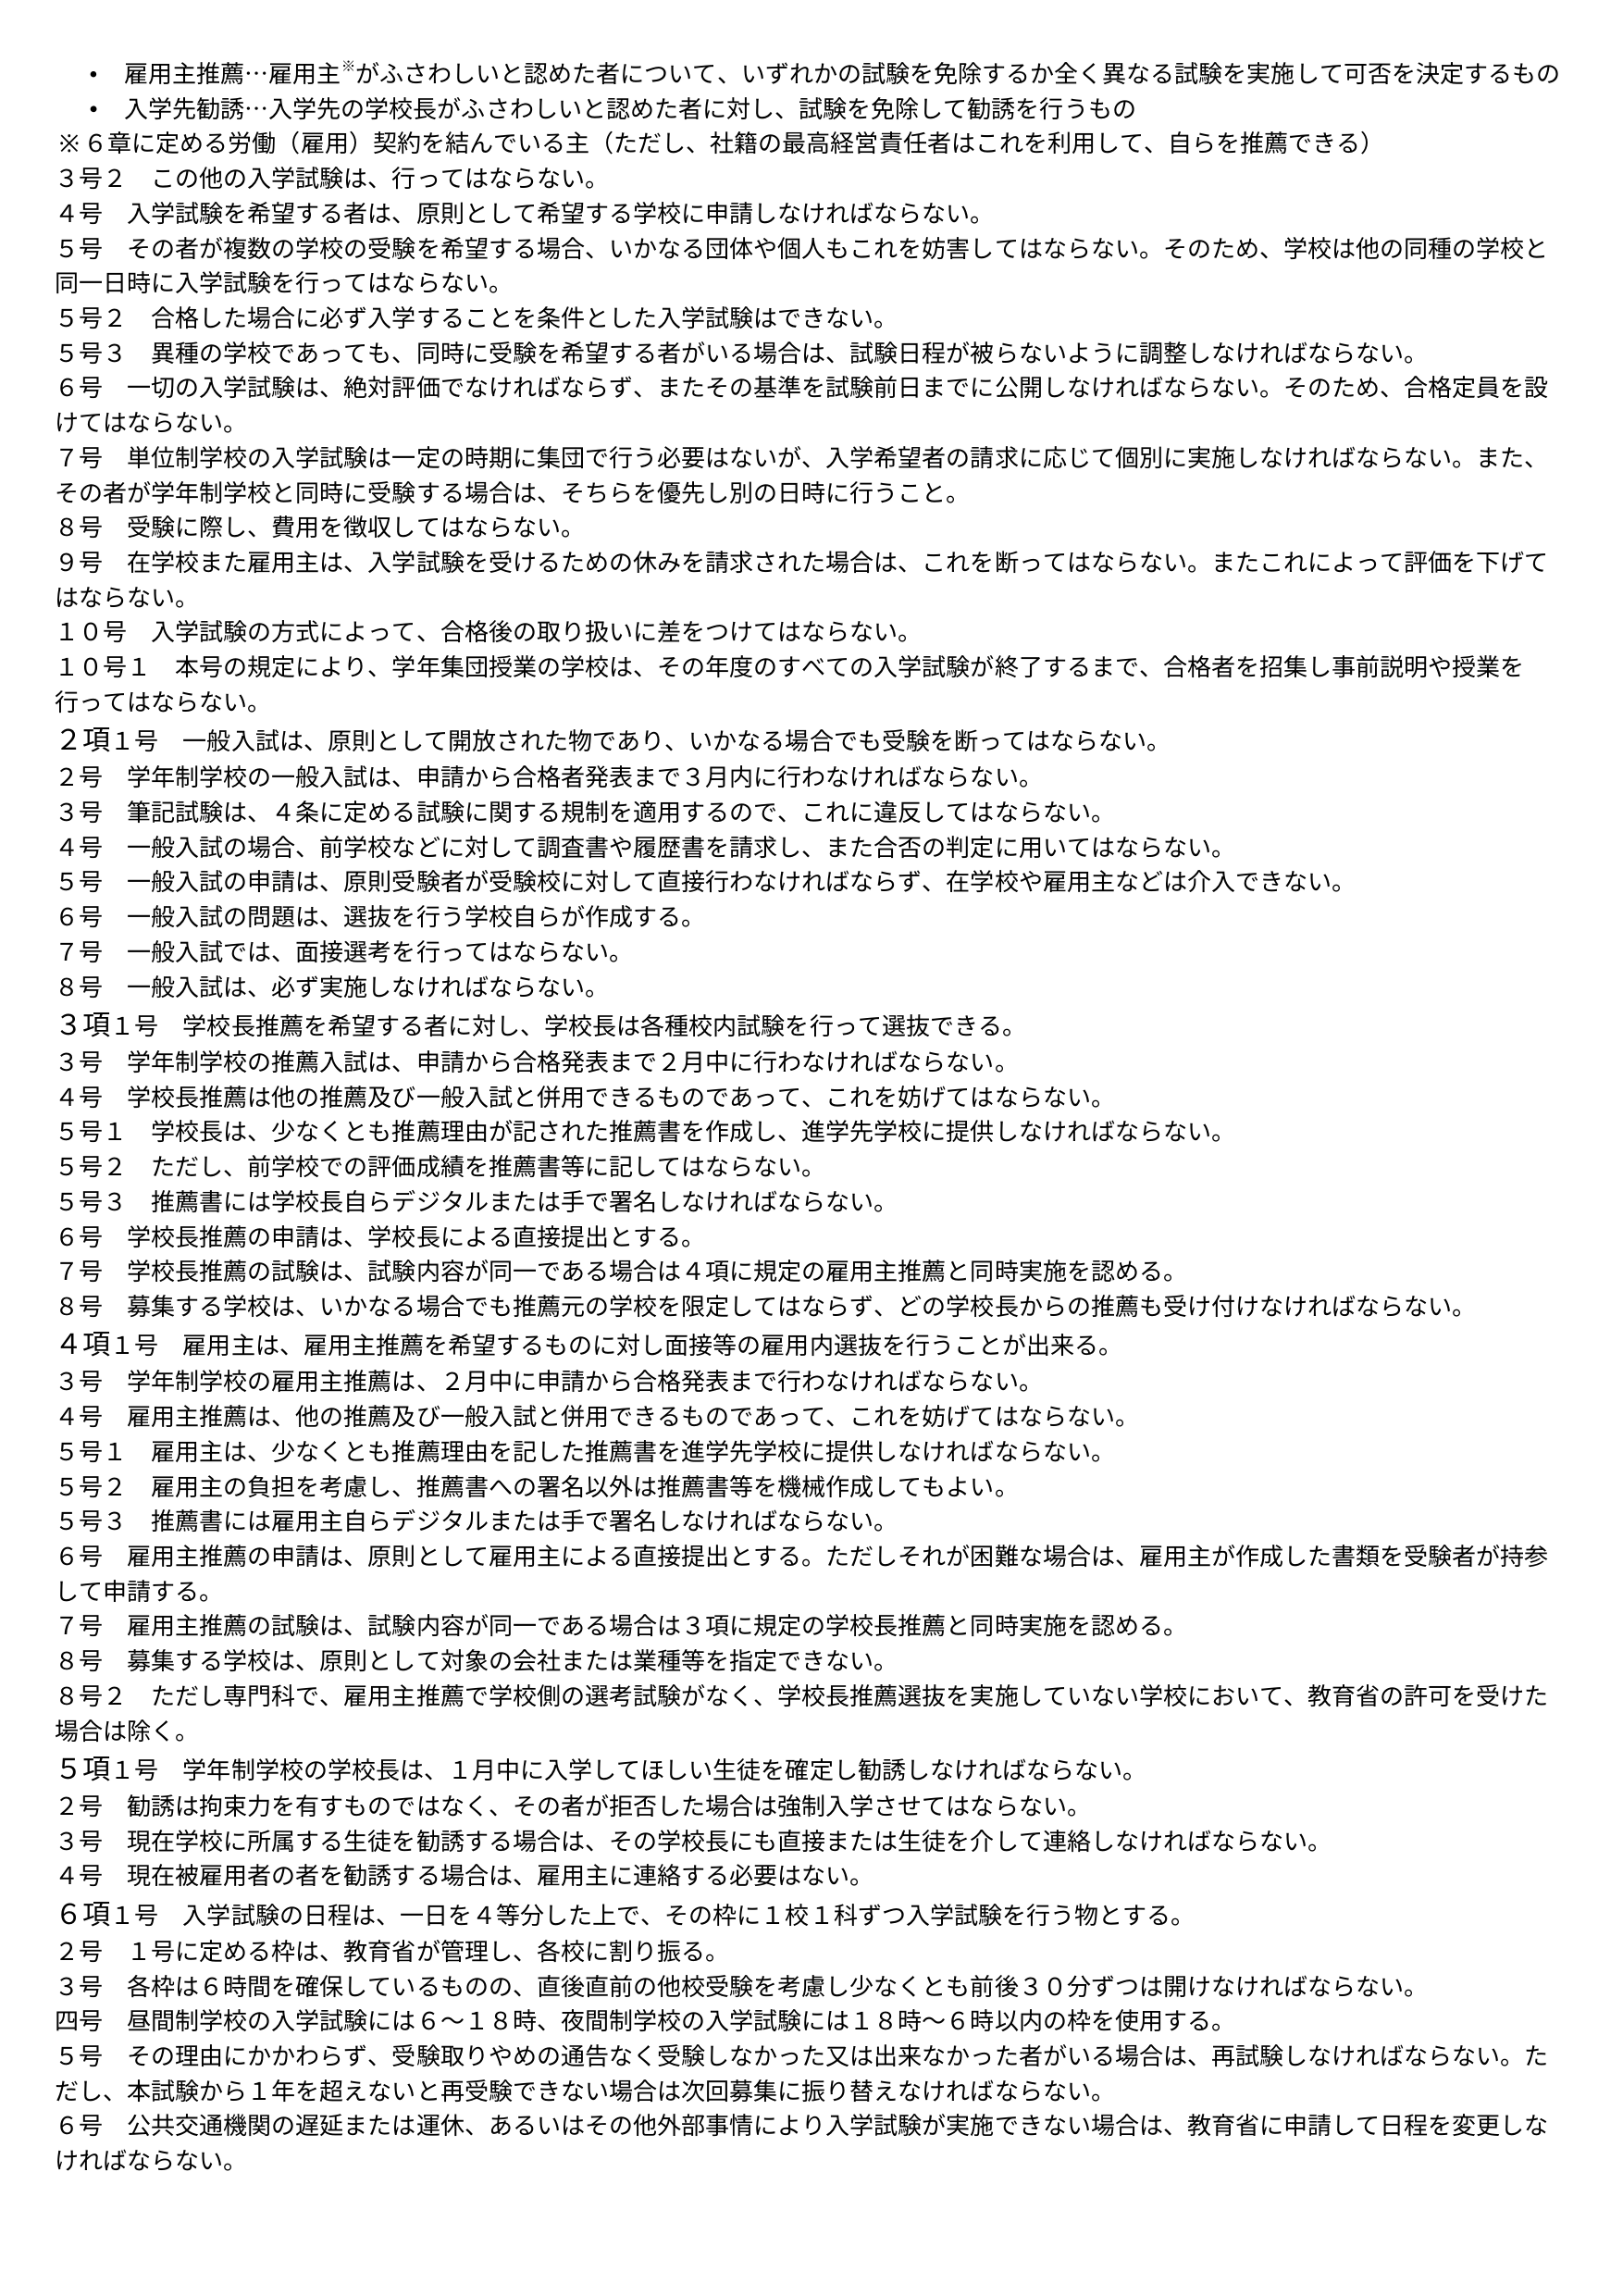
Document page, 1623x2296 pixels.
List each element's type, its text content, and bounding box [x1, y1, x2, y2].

text ３項１号 学校長推薦を希望する者に対し、学校長は各種校内試験を行って選抜できる。 [55, 1002, 1568, 1043]
text ４号 学校長推薦は他の推薦及び一般入試と併用できるものであって、これを妨げてはならない。 [55, 1078, 1568, 1113]
text ４号 一般入試の場合、前学校などに対して調査書や履歴書を請求し、また合否の判定に用いてはならない。 [55, 828, 1568, 863]
text ５号３ 推薦書には雇用主自らデジタルまたは手で署名しなければならない。 [55, 1502, 1568, 1537]
text ７号 単位制学校の入学試験は一定の時期に集団で行う必要はないが、入学希望者の請求に応じて個別に実施しなければならない。また、その者が学年制学校と同時に受験する場合は、そちらを優先し別の日時に行うこと。 [55, 439, 1568, 508]
text ３号 学年制学校の推薦入試は、申請から合格発表まで２月中に行わなければならない。 [55, 1043, 1568, 1078]
text ８号 受験に際し、費用を徴収してはならない。 [55, 508, 1568, 543]
text 四号 昼間制学校の入学試験には６～１８時、夜間制学校の入学試験には１８時～６時以内の枠を使用する。 [55, 2002, 1568, 2037]
text ３号 各枠は６時間を確保しているものの、直後直前の他校受験を考慮し少なくとも前後３０分ずつは開けなければならない。 [55, 1967, 1568, 2002]
text １０号１ 本号の規定により、学年集団授業の学校は、その年度のすべての入学試験が終了するまで、合格者を招集し事前説明や授業を行ってはならない。 [55, 648, 1568, 718]
text ２項１号 一般入試は、原則として開放された物であり、いかなる場合でも受験を断ってはならない。 [55, 718, 1568, 758]
text ５号１ 学校長は、少なくとも推薦理由が記された推薦書を作成し、進学先学校に提供しなければならない。 [55, 1113, 1568, 1148]
text ４号 雇用主推薦は、他の推薦及び一般入試と併用できるものであって、これを妨げてはならない。 [55, 1397, 1568, 1433]
text ３号 現在学校に所属する生徒を勧誘する場合は、その学校長にも直接または生徒を介して連絡しなければならない。 [55, 1822, 1568, 1857]
list 雇用主推薦…雇用主※がふさわしいと認めた者について、いずれかの試験を免除するか全く異なる試験を実施して可否を決定するもの [90, 55, 1568, 90]
text ５号３ 推薦書には学校長自らデジタルまたは手で署名しなければならない。 [55, 1183, 1568, 1218]
text ２号 学年制学校の一般入試は、申請から合格者発表まで３月内に行わなければならない。 [55, 758, 1568, 793]
text ７号 一般入試では、面接選考を行ってはならない。 [55, 933, 1568, 968]
text ８号 一般入試は、必ず実施しなければならない。 [55, 968, 1568, 1002]
text １０号 入学試験の方式によって、合格後の取り扱いに差をつけてはならない。 [55, 614, 1568, 648]
text ５号２ ただし、前学校での評価成績を推薦書等に記してはならない。 [55, 1148, 1568, 1183]
text ５号 その理由にかかわらず、受験取りやめの通告なく受験しなかった又は出来なかった者がいる場合は、再試験しなければならない。ただし、本試験から１年を超えないと再受験できない場合は次回募集に振り替えなければならない。 [55, 2037, 1568, 2107]
text ６号 雇用主推薦の申請は、原則として雇用主による直接提出とする。ただしそれが困難な場合は、雇用主が作成した書類を受験者が持参して申請する。 [55, 1537, 1568, 1607]
text ６号 一切の入学試験は、絶対評価でなければならず、またその基準を試験前日までに公開しなければならない。そのため、合格定員を設けてはならない。 [55, 369, 1568, 439]
text ５号 一般入試の申請は、原則受験者が受験校に対して直接行わなければならず、在学校や雇用主などは介入できない。 [55, 863, 1568, 898]
text ８号２ ただし専門科で、雇用主推薦で学校側の選考試験がなく、学校長推薦選抜を実施していない学校において、教育省の許可を受けた場合は除く。 [55, 1677, 1568, 1746]
text ５号１ 雇用主は、少なくとも推薦理由を記した推薦書を進学先学校に提供しなければならない。 [55, 1433, 1568, 1468]
text ９号 在学校また雇用主は、入学試験を受けるための休みを請求された場合は、これを断ってはならない。またこれによって評価を下げてはならない。 [55, 543, 1568, 614]
text ８号 募集する学校は、いかなる場合でも推薦元の学校を限定してはならず、どの学校長からの推薦も受け付けなければならない。 [55, 1287, 1568, 1322]
text ４号 入学試験を希望する者は、原則として希望する学校に申請しなければならない。 [55, 194, 1568, 230]
text ８号 募集する学校は、原則として対象の会社または業種等を指定できない。 [55, 1642, 1568, 1677]
text ２号 １号に定める枠は、教育省が管理し、各校に割り振る。 [55, 1932, 1568, 1967]
text ６号 公共交通機関の遅延または運休、あるいはその他外部事情により入学試験が実施できない場合は、教育省に申請して日程を変更しなければならない。 [55, 2107, 1568, 2177]
text ３号２ この他の入学試験は、行ってはならない。 [55, 159, 1568, 194]
text ４項１号 雇用主は、雇用主推薦を希望するものに対し面接等の雇用内選抜を行うことが出来る。 [55, 1322, 1568, 1363]
text ６号 学校長推薦の申請は、学校長による直接提出とする。 [55, 1218, 1568, 1252]
text ３号 筆記試験は、４条に定める試験に関する規制を適用するので、これに違反してはならない。 [55, 793, 1568, 828]
text ２号 勧誘は拘束力を有すものではなく、その者が拒否した場合は強制入学させてはならない。 [55, 1787, 1568, 1822]
text ３号 学年制学校の雇用主推薦は、２月中に申請から合格発表まで行わなければならない。 [55, 1363, 1568, 1397]
text ５号２ 雇用主の負担を考慮し、推薦書への署名以外は推薦書等を機械作成してもよい。 [55, 1468, 1568, 1502]
text ６項１号 入学試験の日程は、一日を４等分した上で、その枠に１校１科ずつ入学試験を行う物とする。 [55, 1892, 1568, 1932]
text ４号 現在被雇用者の者を勧誘する場合は、雇用主に連絡する必要はない。 [55, 1857, 1568, 1892]
text ５号２ 合格した場合に必ず入学することを条件とした入学試験はできない。 [55, 299, 1568, 334]
text ５号３ 異種の学校であっても、同時に受験を希望する者がいる場合は、試験日程が被らないように調整しなければならない。 [55, 334, 1568, 369]
text ５号 その者が複数の学校の受験を希望する場合、いかなる団体や個人もこれを妨害してはならない。そのため、学校は他の同種の学校と同一日時に入学試験を行ってはならない。 [55, 230, 1568, 299]
text ７号 雇用主推薦の試験は、試験内容が同一である場合は３項に規定の学校長推薦と同時実施を認める。 [55, 1607, 1568, 1642]
text ６号 一般入試の問題は、選抜を行う学校自らが作成する。 [55, 898, 1568, 933]
text ７号 学校長推薦の試験は、試験内容が同一である場合は４項に規定の雇用主推薦と同時実施を認める。 [55, 1252, 1568, 1287]
list 入学先勧誘…入学先の学校長がふさわしいと認めた者に対し、試験を免除して勧誘を行うもの [90, 90, 1568, 124]
text ※６章に定める労働（雇用）契約を結んでいる主（ただし、社籍の最高経営責任者はこれを利用して、自らを推薦できる） [55, 124, 1568, 159]
text ５項１号 学年制学校の学校長は、１月中に入学してほしい生徒を確定し勧誘しなければならない。 [55, 1746, 1568, 1787]
